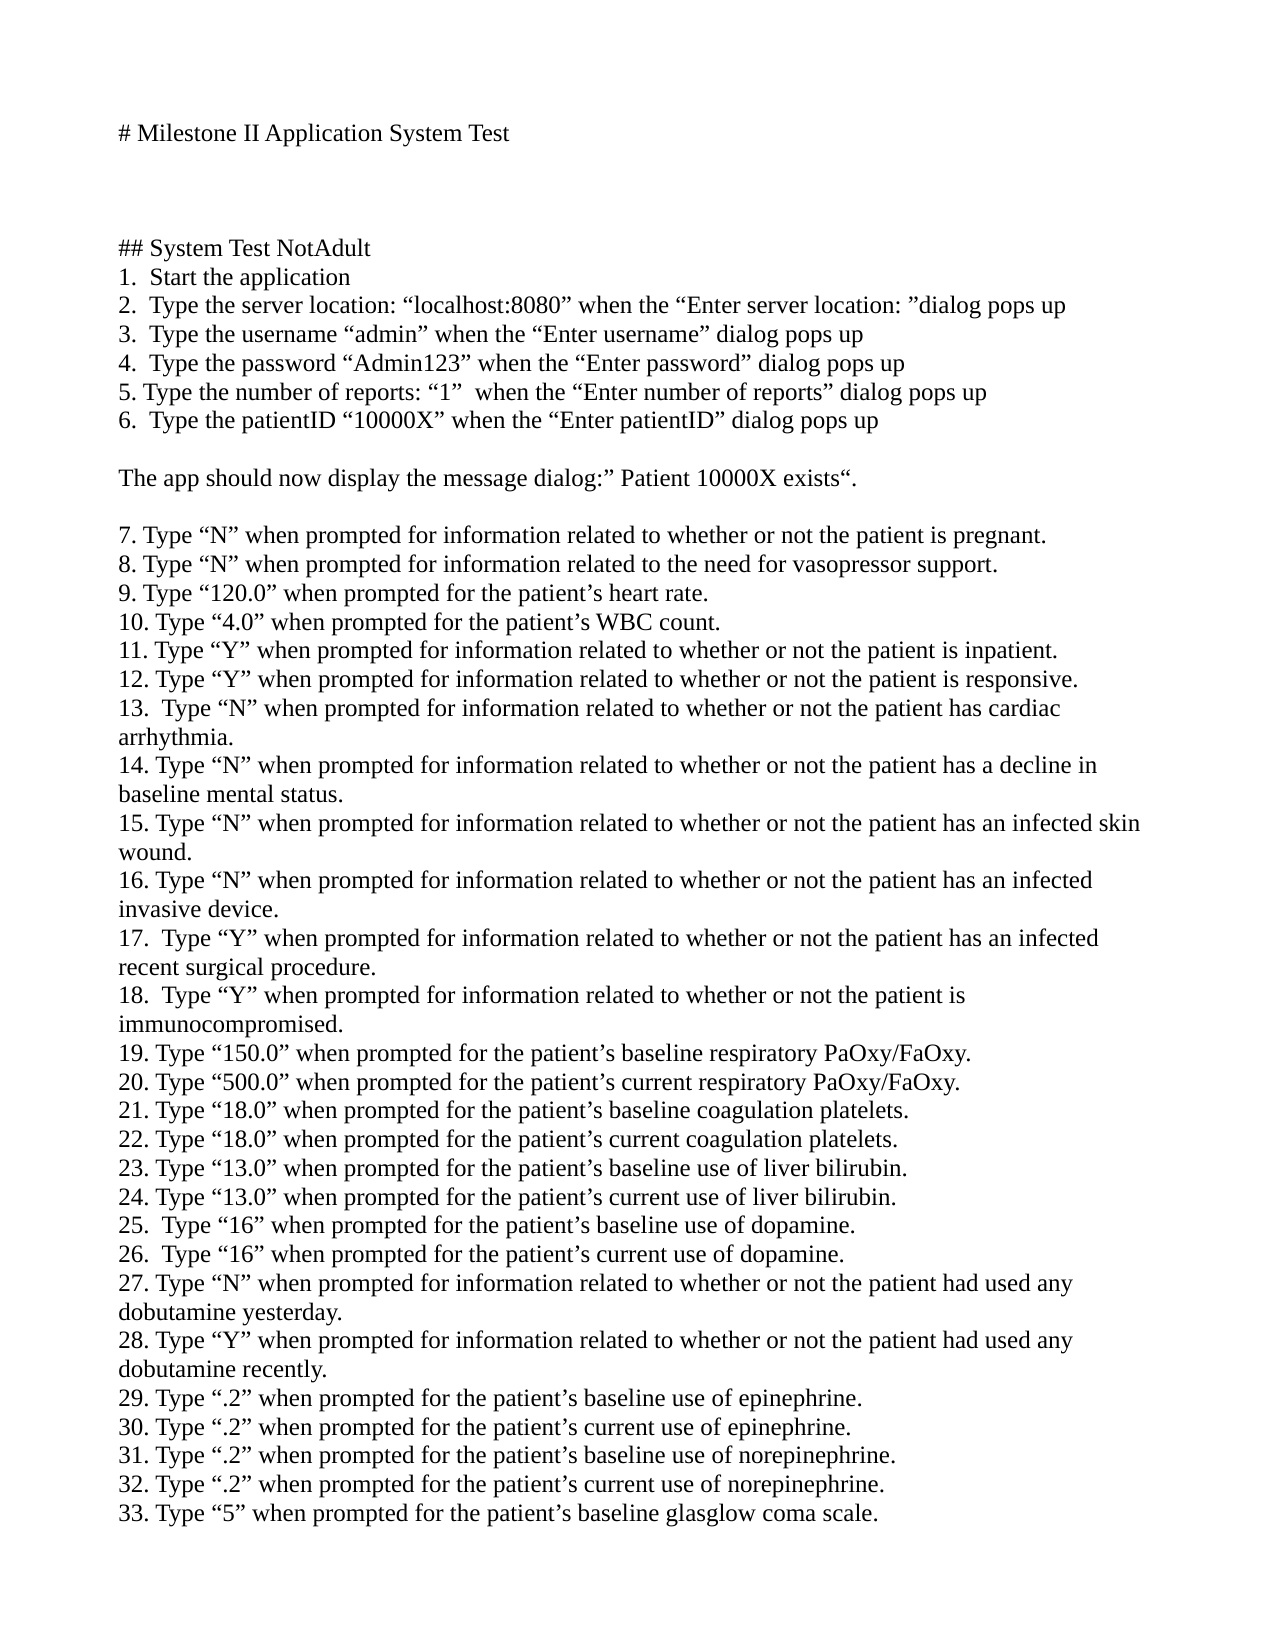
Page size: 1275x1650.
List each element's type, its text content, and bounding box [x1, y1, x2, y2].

text 4. Type the password “Admin123” when the “Enter password” dialog pops up [118, 348, 1157, 377]
text 24. Type “13.0” when prompted for the patient’s current use of liver bilirubin. [118, 1182, 1157, 1211]
text 15. Type “N” when prompted for information related to whether or not the patient has an infected skin wound. [118, 808, 1157, 866]
text 7. Type “N” when prompted for information related to whether or not the patient is pregnant. [118, 521, 1157, 549]
text 21. Type “18.0” when prompted for the patient’s baseline coagulation platelets. [118, 1096, 1157, 1124]
text 8. Type “N” when prompted for information related to the need for vasopressor support. [118, 549, 1157, 578]
text 13. Type “N” when prompted for information related to whether or not the patient has cardiac arrhythmia. [118, 693, 1157, 751]
text 26. Type “16” when prompted for the patient’s current use of dopamine. [118, 1239, 1157, 1268]
text 12. Type “Y” when prompted for information related to whether or not the patient is responsive. [118, 664, 1157, 693]
text ## System Test NotAdult [118, 233, 1157, 262]
text 16. Type “N” when prompted for information related to whether or not the patient has an infected invasive device. [118, 866, 1157, 923]
text 2. Type the server location: “localhost:8080” when the “Enter server location: ”dialog pops up [118, 291, 1157, 319]
text 19. Type “150.0” when prompted for the patient’s baseline respiratory PaOxy/FaOxy. [118, 1038, 1157, 1067]
text 23. Type “13.0” when prompted for the patient’s baseline use of liver bilirubin. [118, 1153, 1157, 1182]
text 33. Type “5” when prompted for the patient’s baseline glasglow coma scale. [118, 1498, 1157, 1527]
text 20. Type “500.0” when prompted for the patient’s current respiratory PaOxy/FaOxy. [118, 1067, 1157, 1096]
text 1. Start the application [118, 262, 1157, 291]
text 10. Type “4.0” when prompted for the patient’s WBC count. [118, 607, 1157, 636]
text 30. Type “.2” when prompted for the patient’s current use of epinephrine. [118, 1412, 1157, 1441]
text The app should now display the message dialog:” Patient 10000X exists“. [118, 463, 1157, 492]
text 6. Type the patientID “10000X” when the “Enter patientID” dialog pops up [118, 406, 1157, 434]
text 22. Type “18.0” when prompted for the patient’s current coagulation platelets. [118, 1124, 1157, 1153]
text 27. Type “N” when prompted for information related to whether or not the patient had used any dobutamine yesterday. [118, 1268, 1157, 1326]
text 14. Type “N” when prompted for information related to whether or not the patient has a decline in baseline mental status. [118, 751, 1157, 808]
text 5. Type the number of reports: “1” when the “Enter number of reports” dialog pops up [118, 377, 1157, 406]
text 3. Type the username “admin” when the “Enter username” dialog pops up [118, 319, 1157, 348]
text 25. Type “16” when prompted for the patient’s baseline use of dopamine. [118, 1211, 1157, 1239]
text 32. Type “.2” when prompted for the patient’s current use of norepinephrine. [118, 1469, 1157, 1498]
text 31. Type “.2” when prompted for the patient’s baseline use of norepinephrine. [118, 1441, 1157, 1469]
text # Milestone II Application System Test [118, 118, 1157, 147]
text 11. Type “Y” when prompted for information related to whether or not the patient is inpatient. [118, 636, 1157, 664]
text 17. Type “Y” when prompted for information related to whether or not the patient has an infected recent surgical procedure. [118, 923, 1157, 981]
text 28. Type “Y” when prompted for information related to whether or not the patient had used any dobutamine recently. [118, 1326, 1157, 1383]
text 9. Type “120.0” when prompted for the patient’s heart rate. [118, 578, 1157, 607]
text 29. Type “.2” when prompted for the patient’s baseline use of epinephrine. [118, 1383, 1157, 1412]
text 18. Type “Y” when prompted for information related to whether or not the patient is immunocompromised. [118, 981, 1157, 1038]
